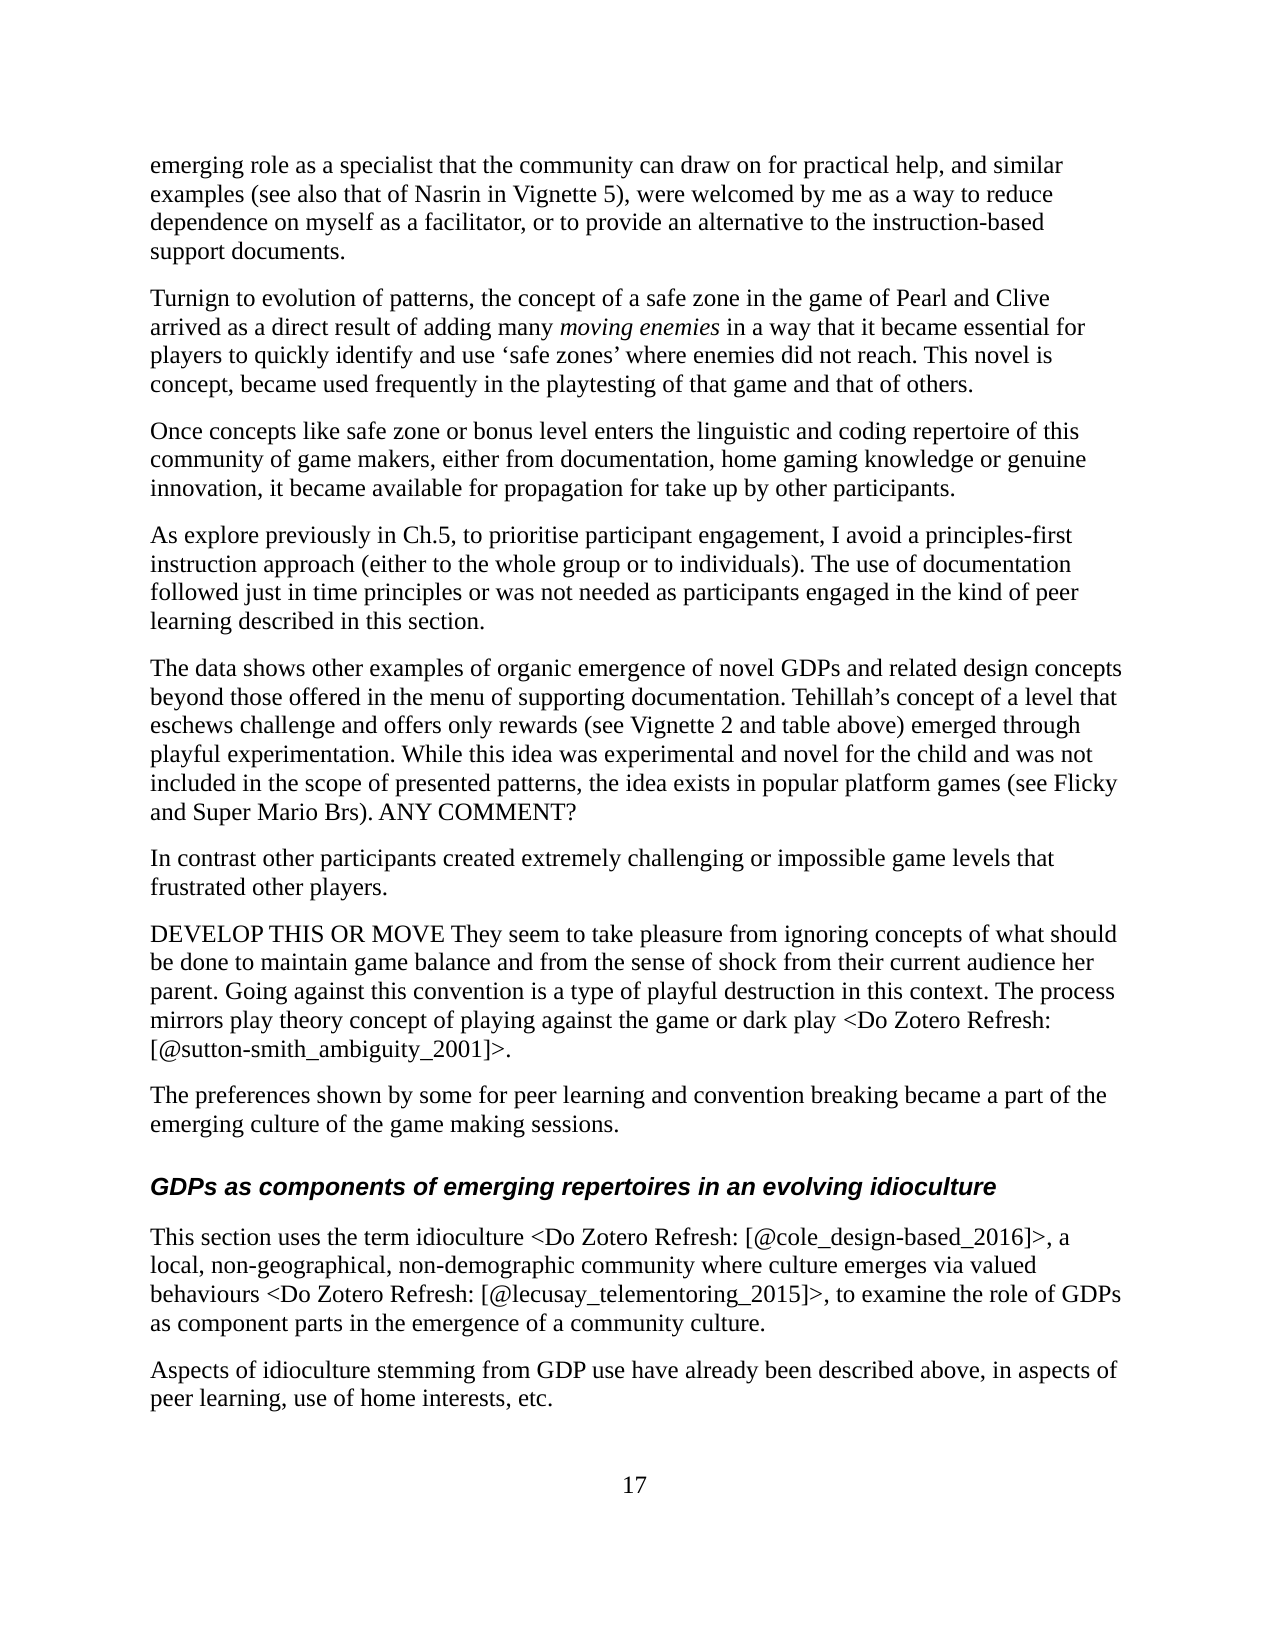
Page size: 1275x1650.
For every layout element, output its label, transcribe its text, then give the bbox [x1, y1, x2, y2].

text This section uses the term idioculture <Do Zotero Refresh: [@cole_design-based_2016]>, a local, non-geographical, non-demographic community where culture emerges via valued behaviours <Do Zotero Refresh: [@lecusay_telementoring_2015]>, to examine the role of GDPs as component parts in the emergence of a community culture. [150, 1222, 1125, 1337]
text emerging role as a specialist that the community can draw on for practical help, and similar examples (see also that of Nasrin in Vignette 5), were welcomed by me as a way to reduce dependence on myself as a facilitator, or to provide an alternative to the instruction-based support documents. [150, 150, 1125, 265]
text Aspects of idioculture stemming from GDP use have already been described above, in aspects of peer learning, use of home interests, etc. [150, 1355, 1125, 1412]
text In contrast other participants created extremely challenging or impossible game levels that frustrated other players. [150, 843, 1125, 901]
text Once concepts like safe zone or bonus level enters the linguistic and coding repertoire of this community of game makers, either from documentation, home gaming knowledge or genuine innovation, it became available for propagation for take up by other participants. [150, 416, 1125, 502]
text As explore previously in Ch.5, to prioritise participant engagement, I avoid a principles-first instruction approach (either to the whole group or to individuals). The use of documentation followed just in time principles or was not needed as participants engaged in the kind of peer learning described in this section. [150, 520, 1125, 635]
text Turnign to evolution of patterns, the concept of a safe zone in the game of Pearl and Clive arrived as a direct result of adding many moving enemies in a way that it became essential for players to quickly identify and use ‘safe zones’ where enemies did not reach. This novel is concept, became used frequently in the playtesting of that game and that of others. [150, 283, 1125, 398]
text DEVELOP THIS OR MOVE They seem to take pleasure from ignoring concepts of what should be done to maintain game balance and from the sense of shock from their current audience her parent. Going against this convention is a type of playful destruction in this context. The process mirrors play theory concept of playing against the game or dark play <Do Zotero Refresh: [@sutton-smith_ambiguity_2001]>. [150, 919, 1125, 1062]
text The preferences shown by some for peer learning and convention breaking became a part of the emerging culture of the game making sessions. [150, 1080, 1125, 1138]
text The data shows other examples of organic emergence of novel GDPs and related design concepts beyond those offered in the menu of supporting documentation. Tehillah’s concept of a level that eschews challenge and offers only rewards (see Vignette 2 and table above) emerged through playful experimentation. While this idea was experimental and novel for the child and was not included in the scope of presented patterns, the idea exists in popular platform games (see Flicky and Super Mario Brs). ANY COMMENT? [150, 653, 1125, 825]
subtitle GDPs as components of emerging repertoires in an evolving idioculture [150, 1172, 1125, 1200]
